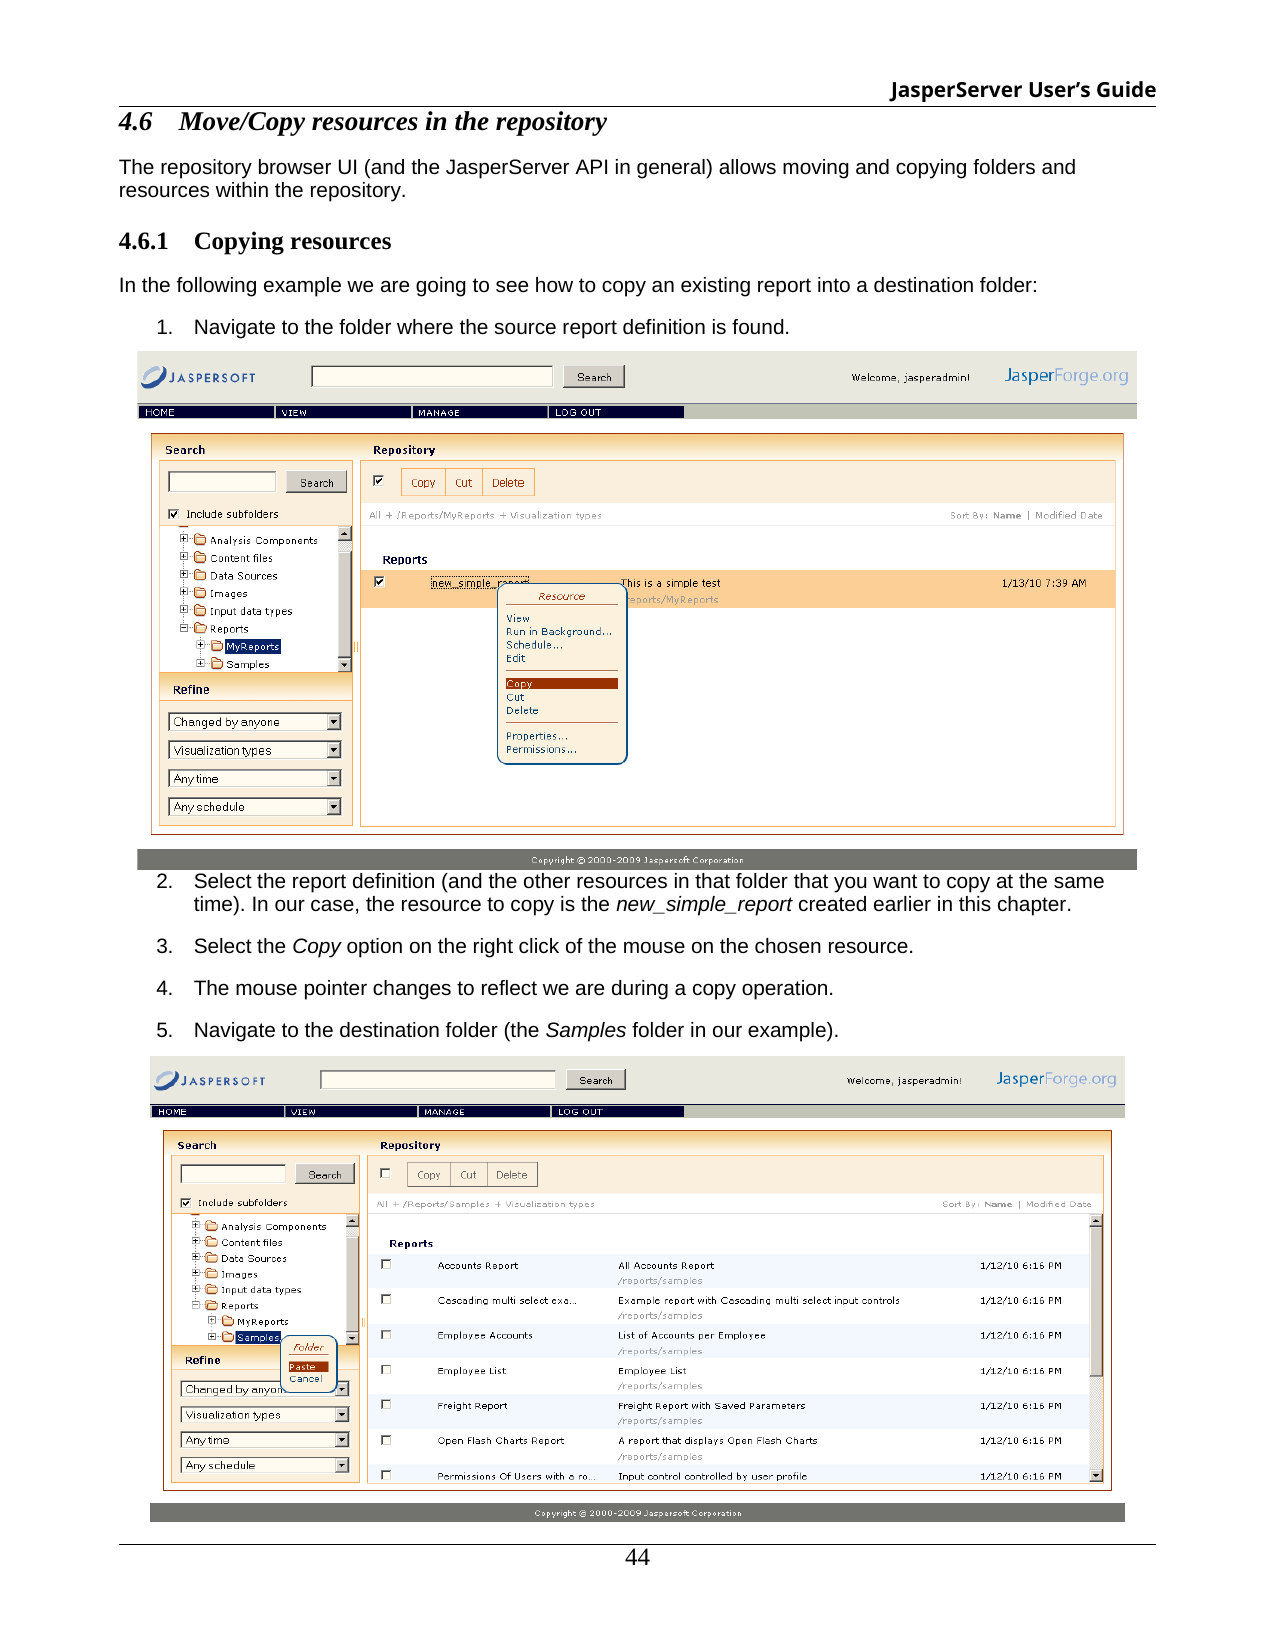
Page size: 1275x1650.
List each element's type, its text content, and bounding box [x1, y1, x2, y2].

picture [137, 351, 1138, 870]
text The repository browser UI (and the JasperServer API in general) allows moving and copying folders and resources within the repository. [118, 155, 1156, 202]
list Select the Copy option on the right click of the mouse on the chosen resource. [156, 934, 1156, 958]
list The mouse pointer changes to reflect we are during a copy operation. [156, 976, 1156, 999]
subtitle Copying resources [118, 227, 1156, 254]
subtitle Move/Copy resources in the repository [118, 107, 1156, 137]
list Navigate to the folder where the source report definition is found. [156, 315, 1156, 338]
list Navigate to the destination folder (the Samples folder in our example). [156, 1018, 1156, 1042]
picture [150, 1056, 1125, 1522]
text In the following example we are going to see how to copy an existing report into a destination folder: [118, 273, 1156, 296]
list Select the report definition (and the other resources in that folder that you want to copy at the same time). In our case, the resource to copy is the new_simple_report created earlier in this chapter. [156, 357, 1156, 916]
